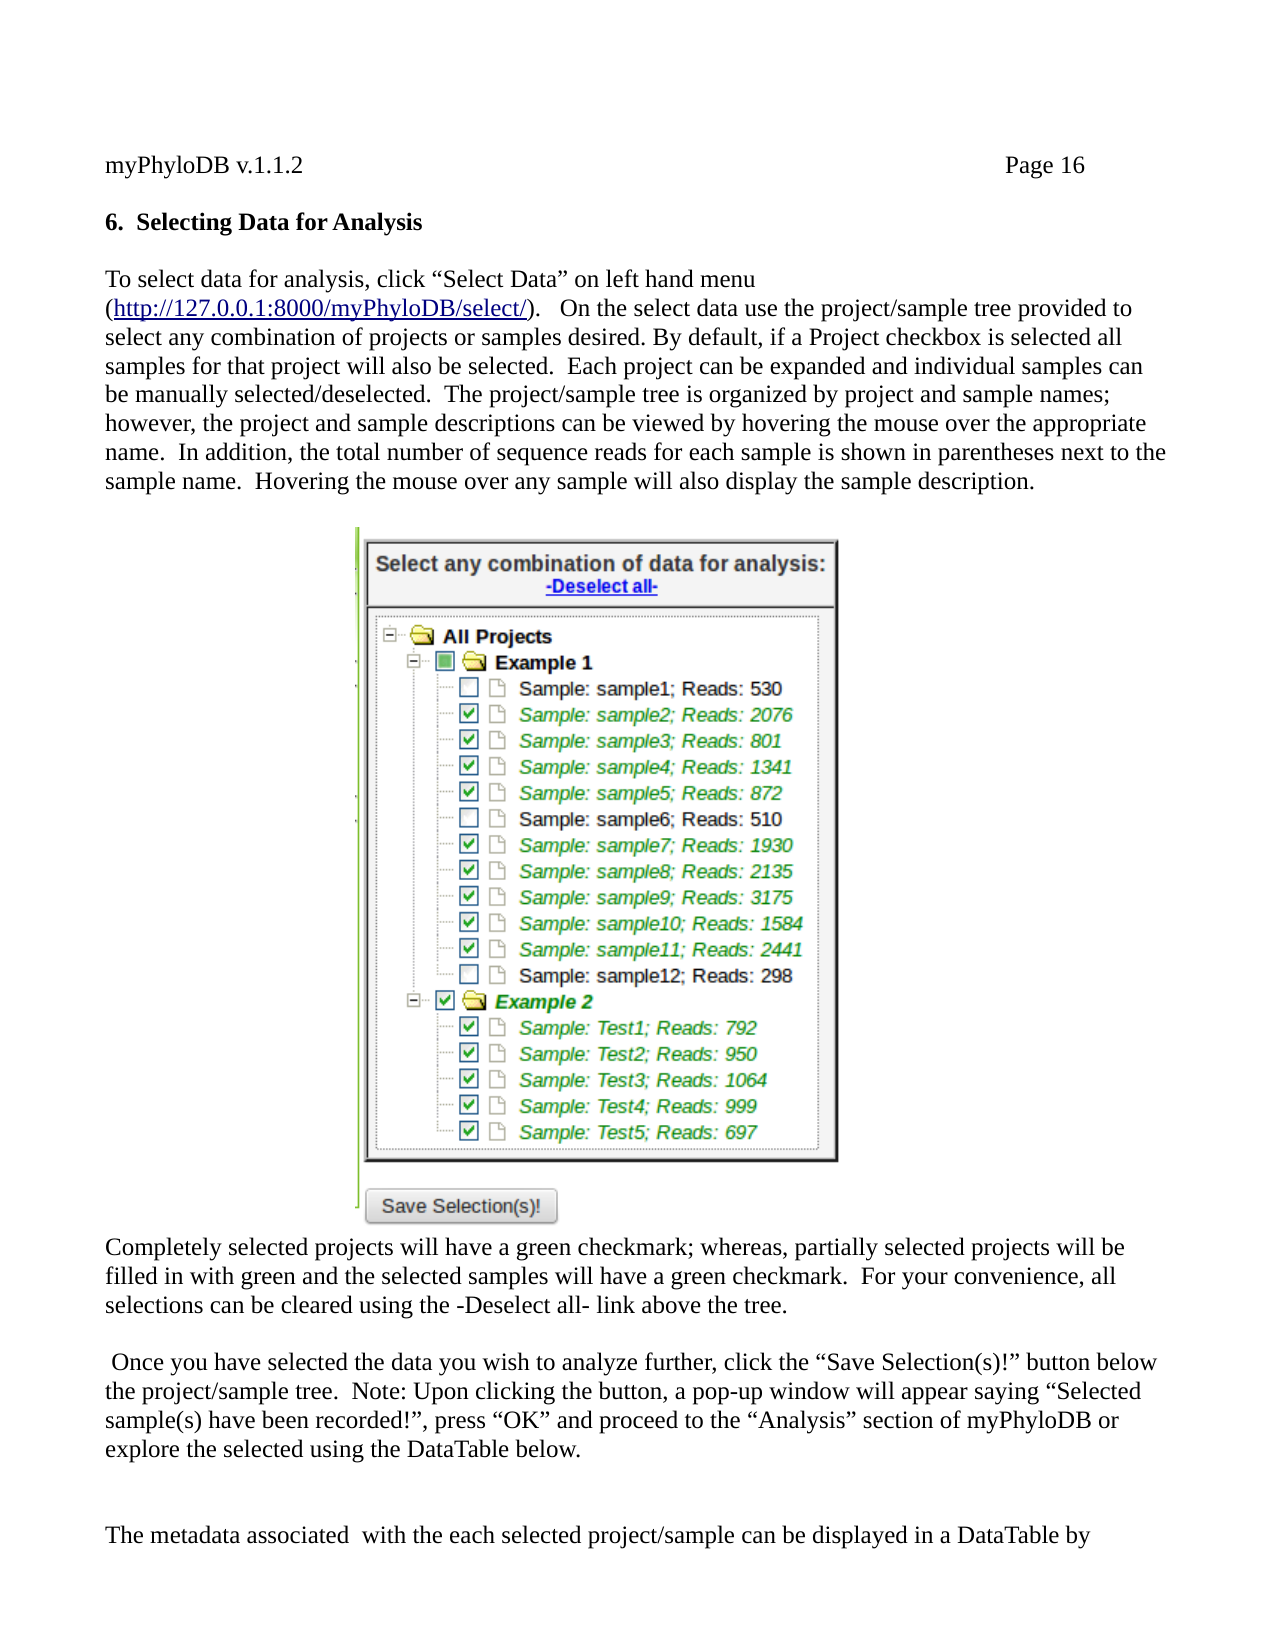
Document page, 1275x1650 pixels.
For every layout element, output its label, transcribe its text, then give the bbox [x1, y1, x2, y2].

text To select data for analysis, click “Select Data” on left hand menu (http://127.0.0.1:8000/myPhyloDB/select/). On the select data use the project/sample tree provided to select any combination of projects or samples desired. By default, if a Project checkbox is selected all samples for that project will also be selected. Each project can be expanded and individual samples can be manually selected/deselected. The project/sample tree is organized by project and sample names; however, the project and sample descriptions can be viewed by hovering the mouse over the appropriate name. In addition, the total number of sequence reads for each sample is shown in parentheses next to the sample name. Hovering the mouse over any sample will also display the sample description. [105, 264, 1170, 494]
text Once you have selected the data you wish to analyze further, click the “Save Selection(s)!” button below the project/sample tree. Note: Upon clicking the button, a pop-up window will appear saying “Selected sample(s) have been recorded!”, press “OK” and proceed to the “Analysis” section of myPhyloDB or explore the selected using the DataTable below. [105, 1347, 1170, 1462]
text 6. Selecting Data for Analysis [105, 207, 1170, 236]
text Completely selected projects will have a green checkmark; whereas, partially selected projects will be filled in with green and the selected samples will have a green checkmark. For your convenience, all selections can be cleared using the -Deselect all- link above the tree. [105, 523, 1170, 1319]
picture [355, 527, 852, 1233]
text The metadata associated with the each selected project/sample can be displayed in a DataTable by [105, 1520, 1170, 1549]
